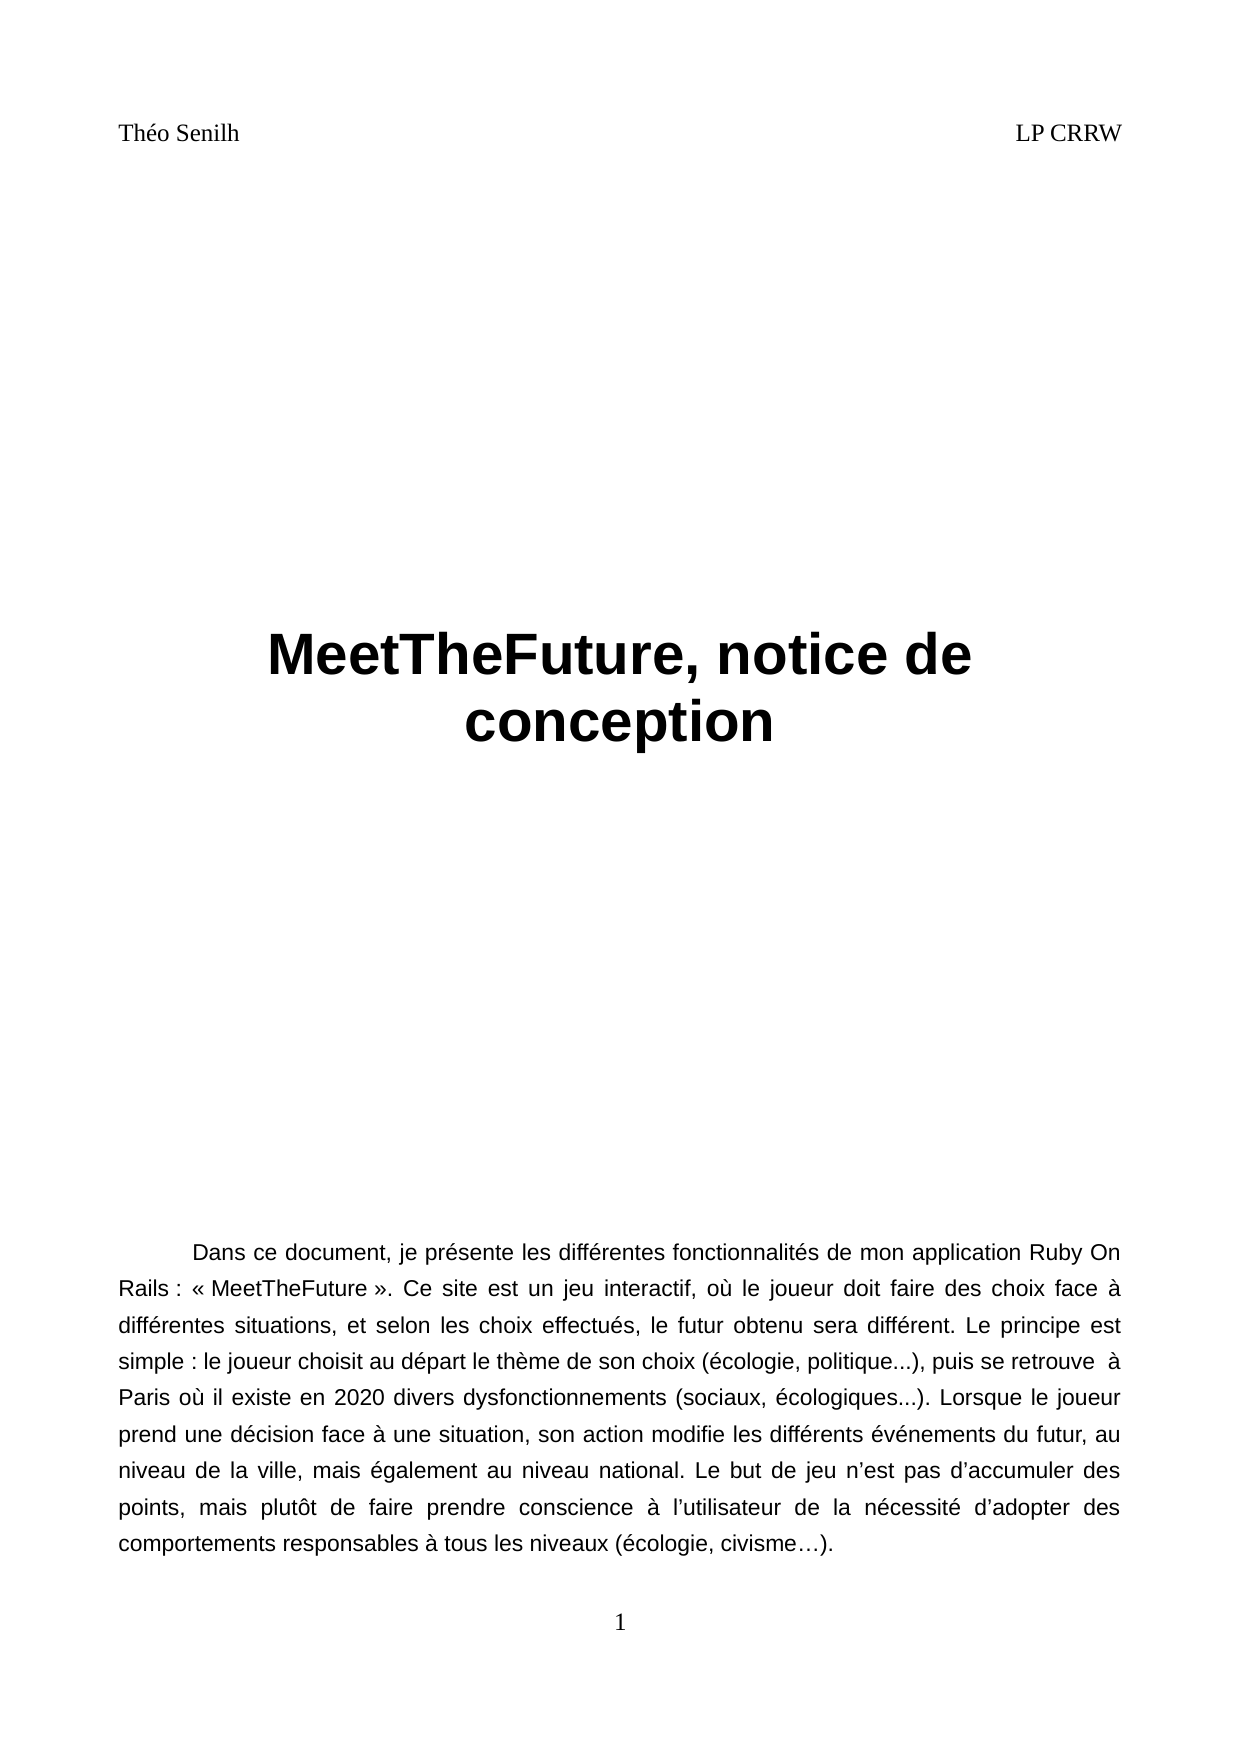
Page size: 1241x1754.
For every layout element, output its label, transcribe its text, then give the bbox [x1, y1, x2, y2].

text Dans ce document, je présente les différentes fonctionnalités de mon application Ruby On Rails : « MeetTheFuture ». Ce site est un jeu interactif, où le joueur doit faire des choix face à différentes situations, et selon les choix effectués, le futur obtenu sera différent. Le principe est simple : le joueur choisit au départ le thème de son choix (écologie, politique...), puis se retrouve à Paris où il existe en 2020 divers dysfonctionnements (sociaux, écologiques...). Lorsque le joueur prend une décision face à une situation, son action modifie les différents événements du futur, au niveau de la ville, mais également au niveau national. Le but de jeu n’est pas d’accumuler des points, mais plutôt de faire prendre conscience à l’utilisateur de la nécessité d’adopter des comportements responsables à tous les niveaux (écologie, civisme…). [118, 1239, 1122, 1556]
title MeetTheFuture, notice de conception [118, 620, 1122, 754]
